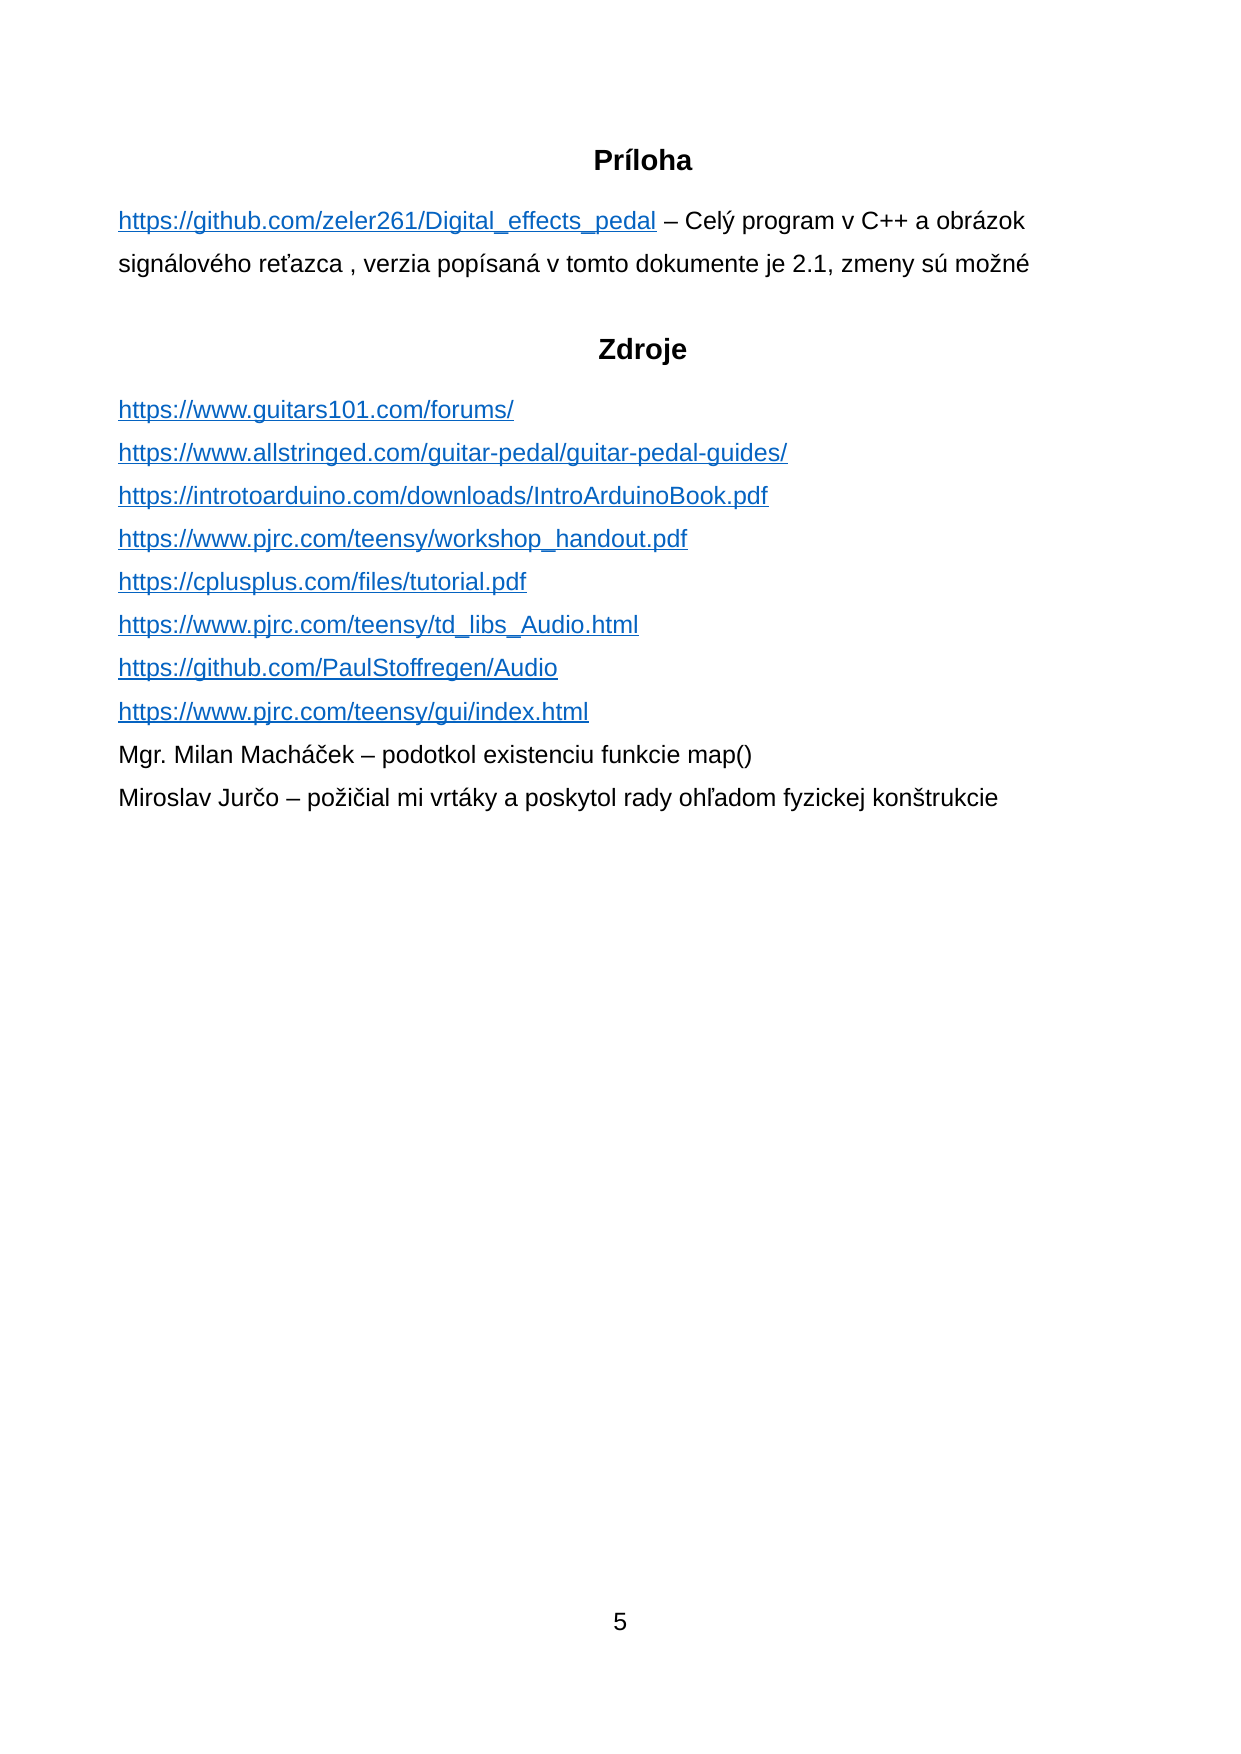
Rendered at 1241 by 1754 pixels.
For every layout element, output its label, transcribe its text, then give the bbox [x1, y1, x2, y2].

text https://introtoarduino.com/downloads/IntroArduinoBook.pdf [118, 481, 1122, 509]
text https://www.guitars101.com/forums/ [118, 394, 1122, 423]
text https://github.com/zeler261/Digital_effects_pedal – Celý program v C++ a obrázok signálového reťazca , verzia popísaná v tomto dokumente je 2.1, zmeny sú možné [118, 206, 1122, 278]
subtitle Príloha [118, 143, 1122, 177]
text https://cplusplus.com/files/tutorial.pdf [118, 567, 1122, 596]
text https://www.pjrc.com/teensy/workshop_handout.pdf [118, 524, 1122, 553]
text Miroslav Jurčo – požičial mi vrtáky a poskytol rady ohľadom fyzickej konštrukcie [118, 783, 1122, 811]
text Mgr. Milan Macháček – podotkol existenciu funkcie map() [118, 739, 1122, 768]
text https://www.pjrc.com/teensy/gui/index.html [118, 696, 1122, 725]
text https://github.com/PaulStoffregen/Audio [118, 653, 1122, 682]
text https://www.allstringed.com/guitar-pedal/guitar-pedal-guides/ [118, 438, 1122, 466]
text https://www.pjrc.com/teensy/td_libs_Audio.html [118, 610, 1122, 639]
subtitle Zdroje [118, 332, 1122, 365]
